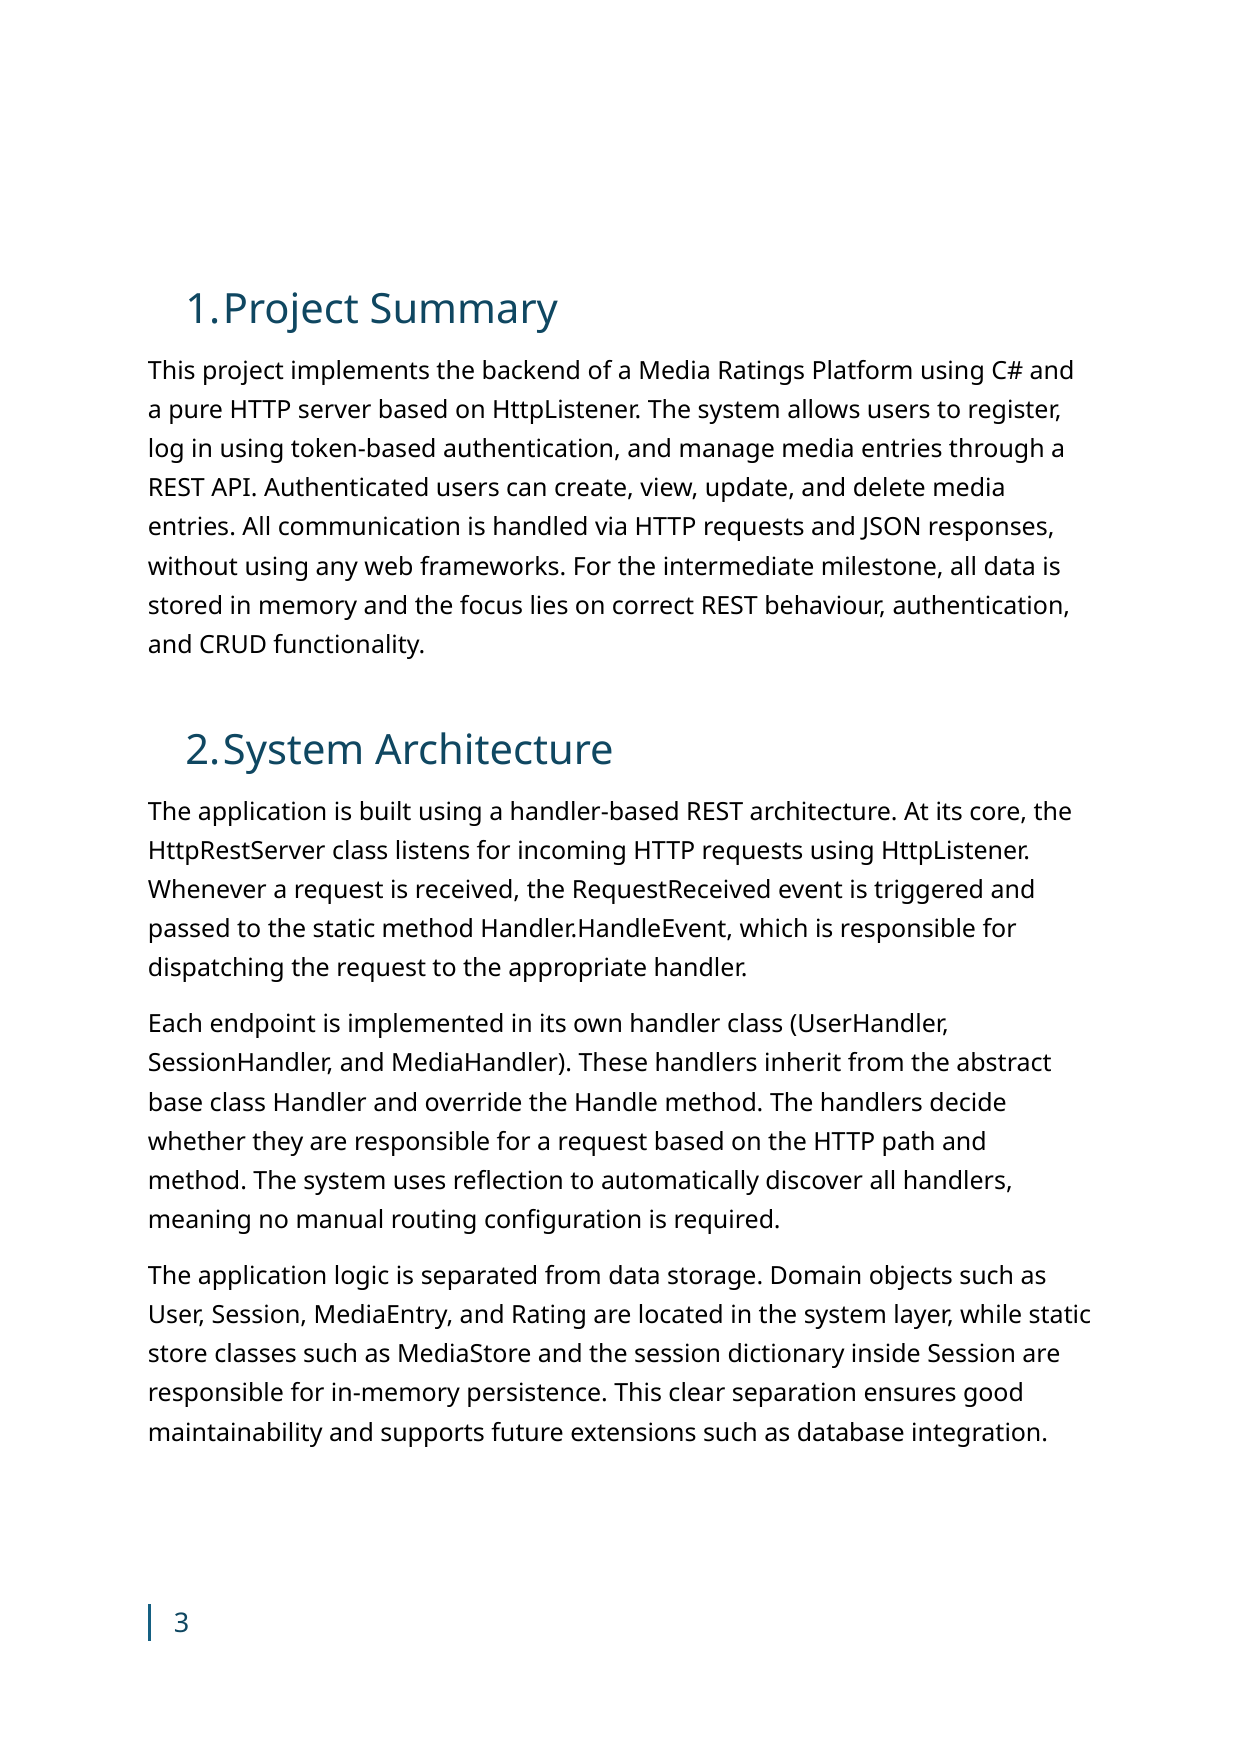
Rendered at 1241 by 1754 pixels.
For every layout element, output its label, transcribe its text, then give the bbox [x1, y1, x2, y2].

text This project implements the backend of a Media Ratings Platform using C# and a pure HTTP server based on HttpListener. The system allows users to register, log in using token-based authentication, and manage media entries through a REST API. Authenticated users can create, view, update, and delete media entries. All communication is handled via HTTP requests and JSON responses, without using any web frameworks. For the intermediate milestone, all data is stored in memory and the focus lies on correct REST behaviour, authentication, and CRUD functionality. [148, 352, 1093, 661]
text The application logic is separated from data storage. Domain objects such as User, Session, MediaEntry, and Rating are located in the system layer, while static store classes such as MediaStore and the session dictionary inside Session are responsible for in-memory persistence. This clear separation ensures good maintainability and supports future extensions such as database integration. [148, 1257, 1093, 1448]
list Project Summary [185, 279, 1093, 336]
text The application is built using a handler-based REST architecture. At its core, the HttpRestServer class listens for incoming HTTP requests using HttpListener. Whenever a request is received, the RequestReceived event is triggered and passed to the static method Handler.HandleEvent, which is responsible for dispatching the request to the appropriate handler. [148, 793, 1093, 984]
text Each endpoint is implemented in its own handler class (UserHandler, SessionHandler, and MediaHandler). These handlers inherit from the abstract base class Handler and override the Handle method. The handlers decide whether they are responsible for a request based on the HTTP path and method. The system uses reflection to automatically discover all handlers, meaning no manual routing configuration is required. [148, 1006, 1093, 1236]
list System Architecture [185, 720, 1093, 777]
